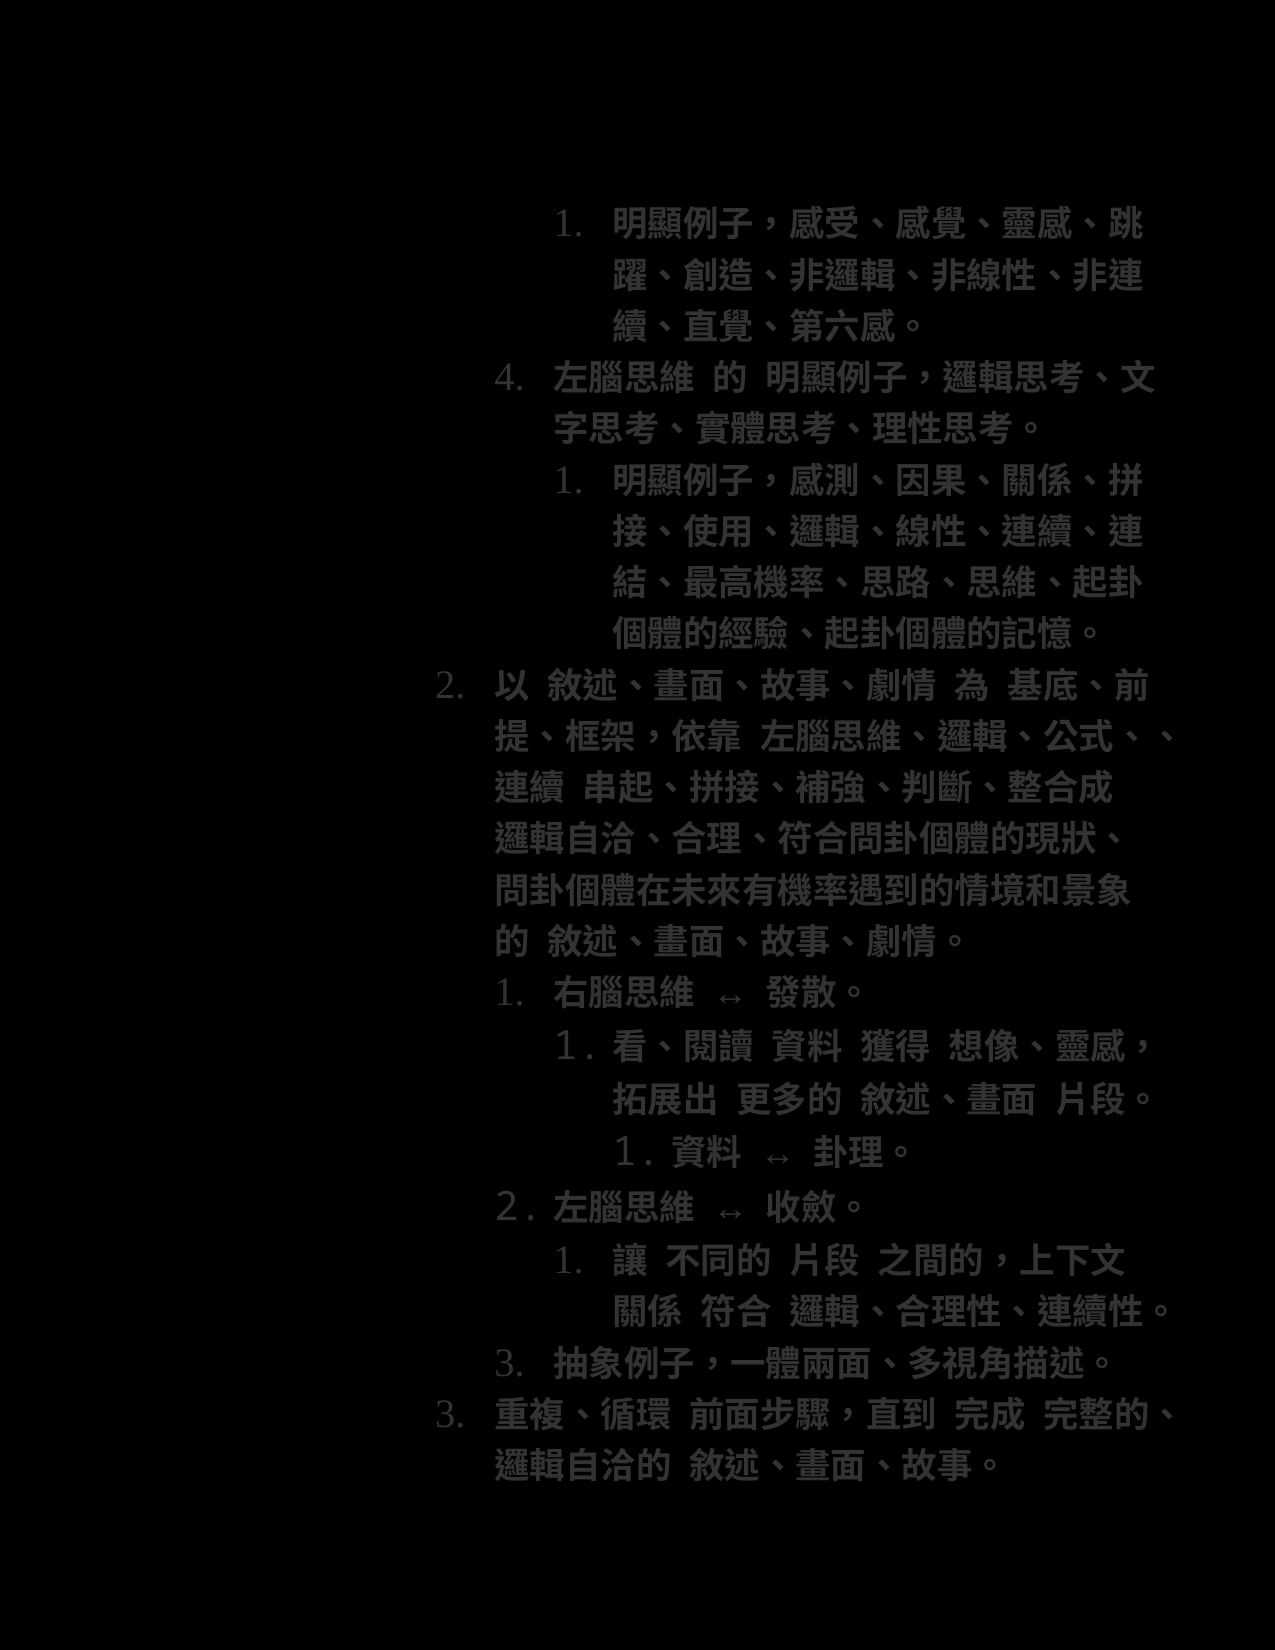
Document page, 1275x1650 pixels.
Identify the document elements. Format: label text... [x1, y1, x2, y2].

list 資料 ↔ 卦理。 [612, 1122, 1157, 1177]
list 抽象例子，一體兩面、多視角描述。 [494, 1335, 1157, 1386]
list 左腦思維 ↔ 收斂。 [494, 1177, 1157, 1232]
list 看、閱讀 資料 獲得 想像、靈感，拓展出 更多的 敘述、畫面 片段。 [553, 1016, 1157, 1122]
list 明顯例子，感測、因果、關係、拼接、使用、邏輯、線性、連續、連結、最高機率、思路、思維、起卦個體的經驗、起卦個體的記憶。 [553, 452, 1157, 657]
list 重複、循環 前面步驟，直到 完成 完整的、邏輯自洽的 敘述、畫面、故事。 [435, 1386, 1157, 1489]
list 明顯例子，感受、感覺、靈感、跳躍、創造、非邏輯、非線性、非連續、直覺、第六感。 [553, 196, 1157, 349]
list 左腦思維 的 明顯例子，邏輯思考、文字思考、實體思考、理性思考。 [494, 349, 1157, 452]
list 以 敘述、畫面、故事、劇情 為 基底、前提、框架，依靠 左腦思維、邏輯、公式、、連續 串起、拼接、補強、判斷、整合成 邏輯自洽、合理、符合問卦個體的現狀、問卦個體在未來有機率遇到的情境和景象 的 敘述、畫面、故事、劇情。 [435, 657, 1157, 964]
list 讓 不同的 片段 之間的，上下文關係 符合 邏輯、合理性、連續性。 [553, 1232, 1157, 1335]
list 右腦思維 ↔ 發散。 [494, 964, 1157, 1016]
